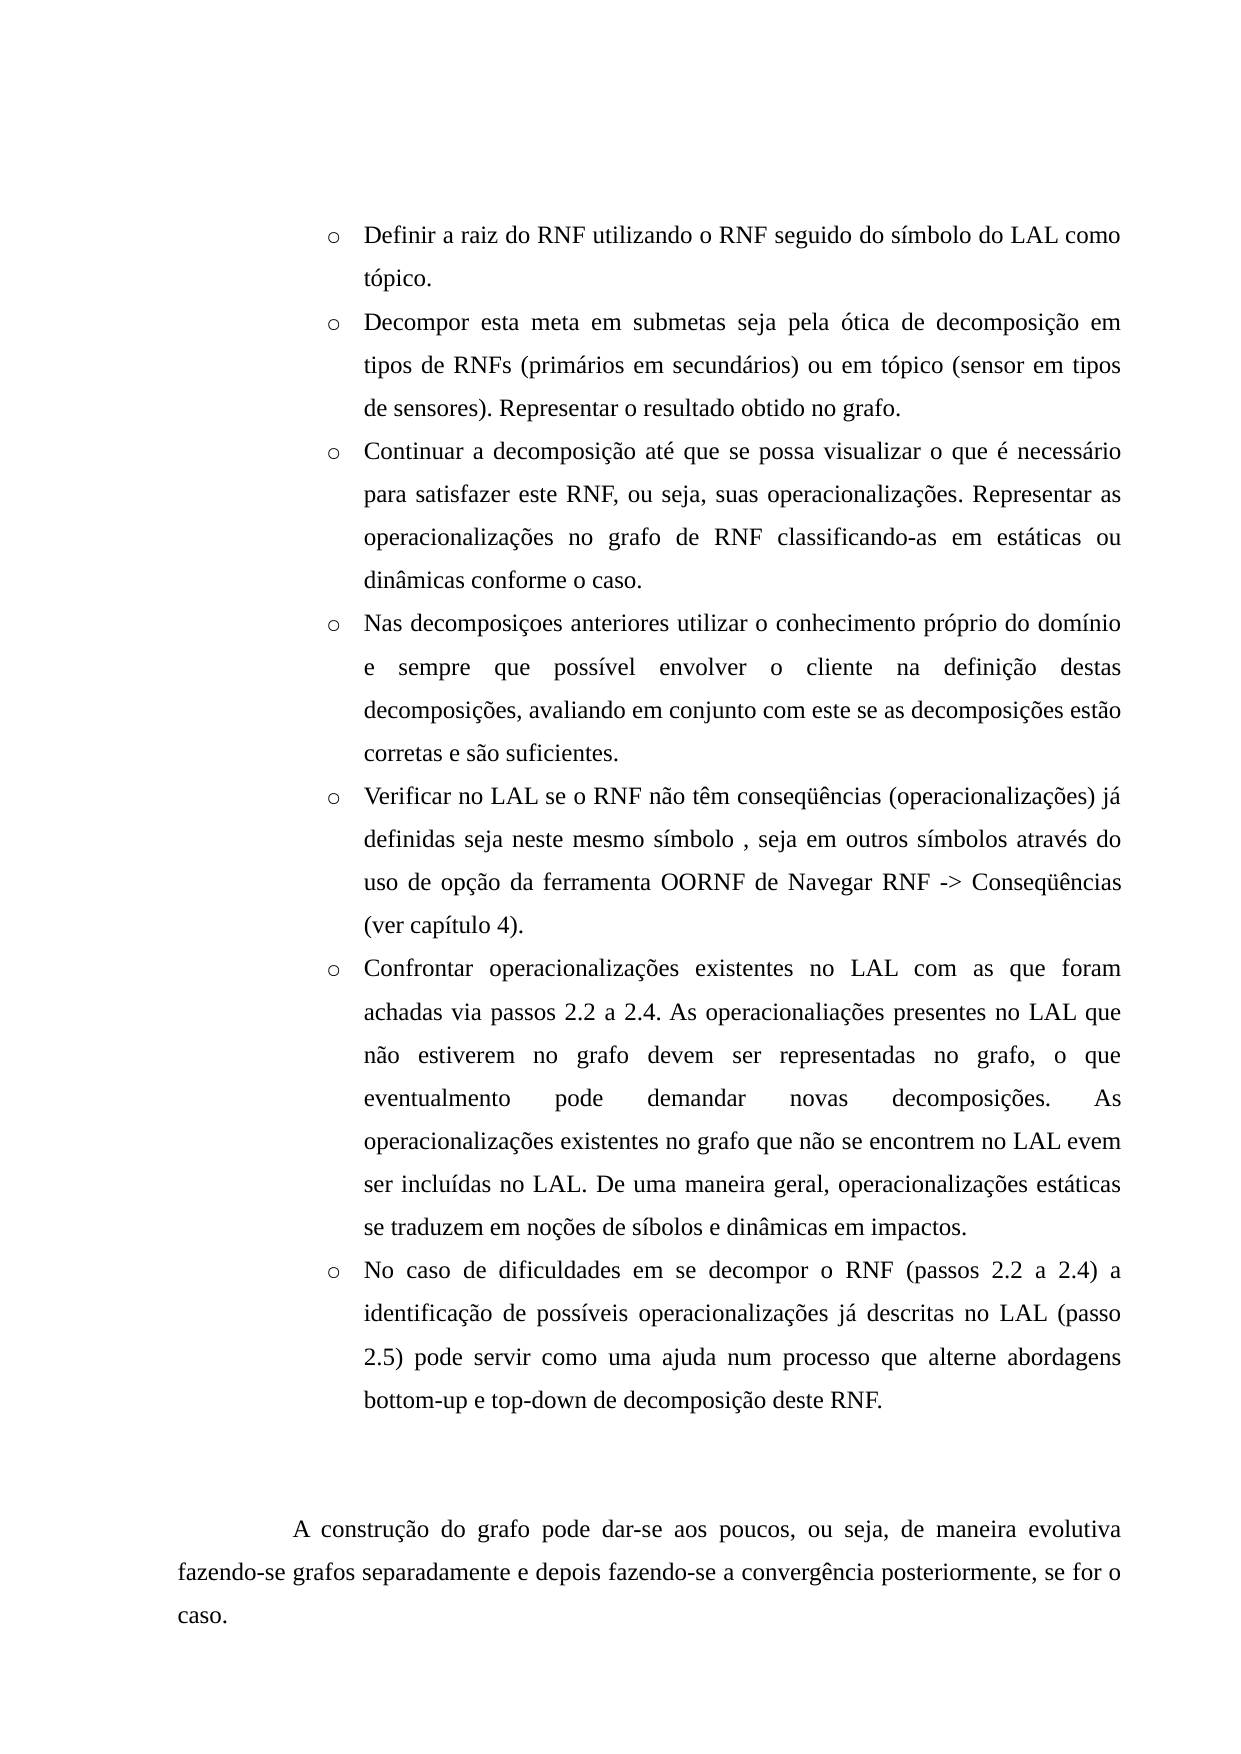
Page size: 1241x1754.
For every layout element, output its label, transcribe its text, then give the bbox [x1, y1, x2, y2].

list Continuar a decomposição até que se possa visualizar o que é necessário para satisfazer este RNF, ou seja, suas operacionalizações. Representar as operacionalizações no grafo de RNF classificando-as em estáticas ou dinâmicas conforme o caso. [326, 436, 1122, 594]
list Decompor esta meta em submetas seja pela ótica de decomposição em tipos de RNFs (primários em secundários) ou em tópico (sensor em tipos de sensores). Representar o resultado obtido no grafo. [326, 307, 1122, 422]
list No caso de dificuldades em se decompor o RNF (passos 2.2 a 2.4) a identificação de possíveis operacionalizações já descritas no LAL (passo 2.5) pode servir como uma ajuda num processo que alterne abordagens bottom-up e top-down de decomposição deste RNF. [326, 1255, 1122, 1413]
list Verificar no LAL se o RNF não têm conseqüências (operacionalizações) já definidas seja neste mesmo símbolo , seja em outros símbolos através do uso de opção da ferramenta OORNF de Navegar RNF -> Conseqüências (ver capítulo 4). [326, 781, 1122, 939]
list Nas decomposiçoes anteriores utilizar o conhecimento próprio do domínio e sempre que possível envolver o cliente na definição destas decomposições, avaliando em conjunto com este se as decomposições estão corretas e são suficientes. [326, 608, 1122, 767]
list Definir a raiz do RNF utilizando o RNF seguido do símbolo do LAL como tópico. [326, 220, 1122, 292]
list Confrontar operacionalizações existentes no LAL com as que foram achadas via passos 2.2 a 2.4. As operacionaliações presentes no LAL que não estiverem no grafo devem ser representadas no grafo, o que eventualmento pode demandar novas decomposições. As operacionalizações existentes no grafo que não se encontrem no LAL evem ser incluídas no LAL. De uma maneira geral, operacionalizações estáticas se traduzem em noções de síbolos e dinâmicas em impactos. [326, 953, 1122, 1241]
text A construção do grafo pode dar-se aos poucos, ou seja, de maneira evolutiva fazendo-se grafos separadamente e depois fazendo-se a convergência posteriormente, se for o caso. [177, 1514, 1122, 1629]
